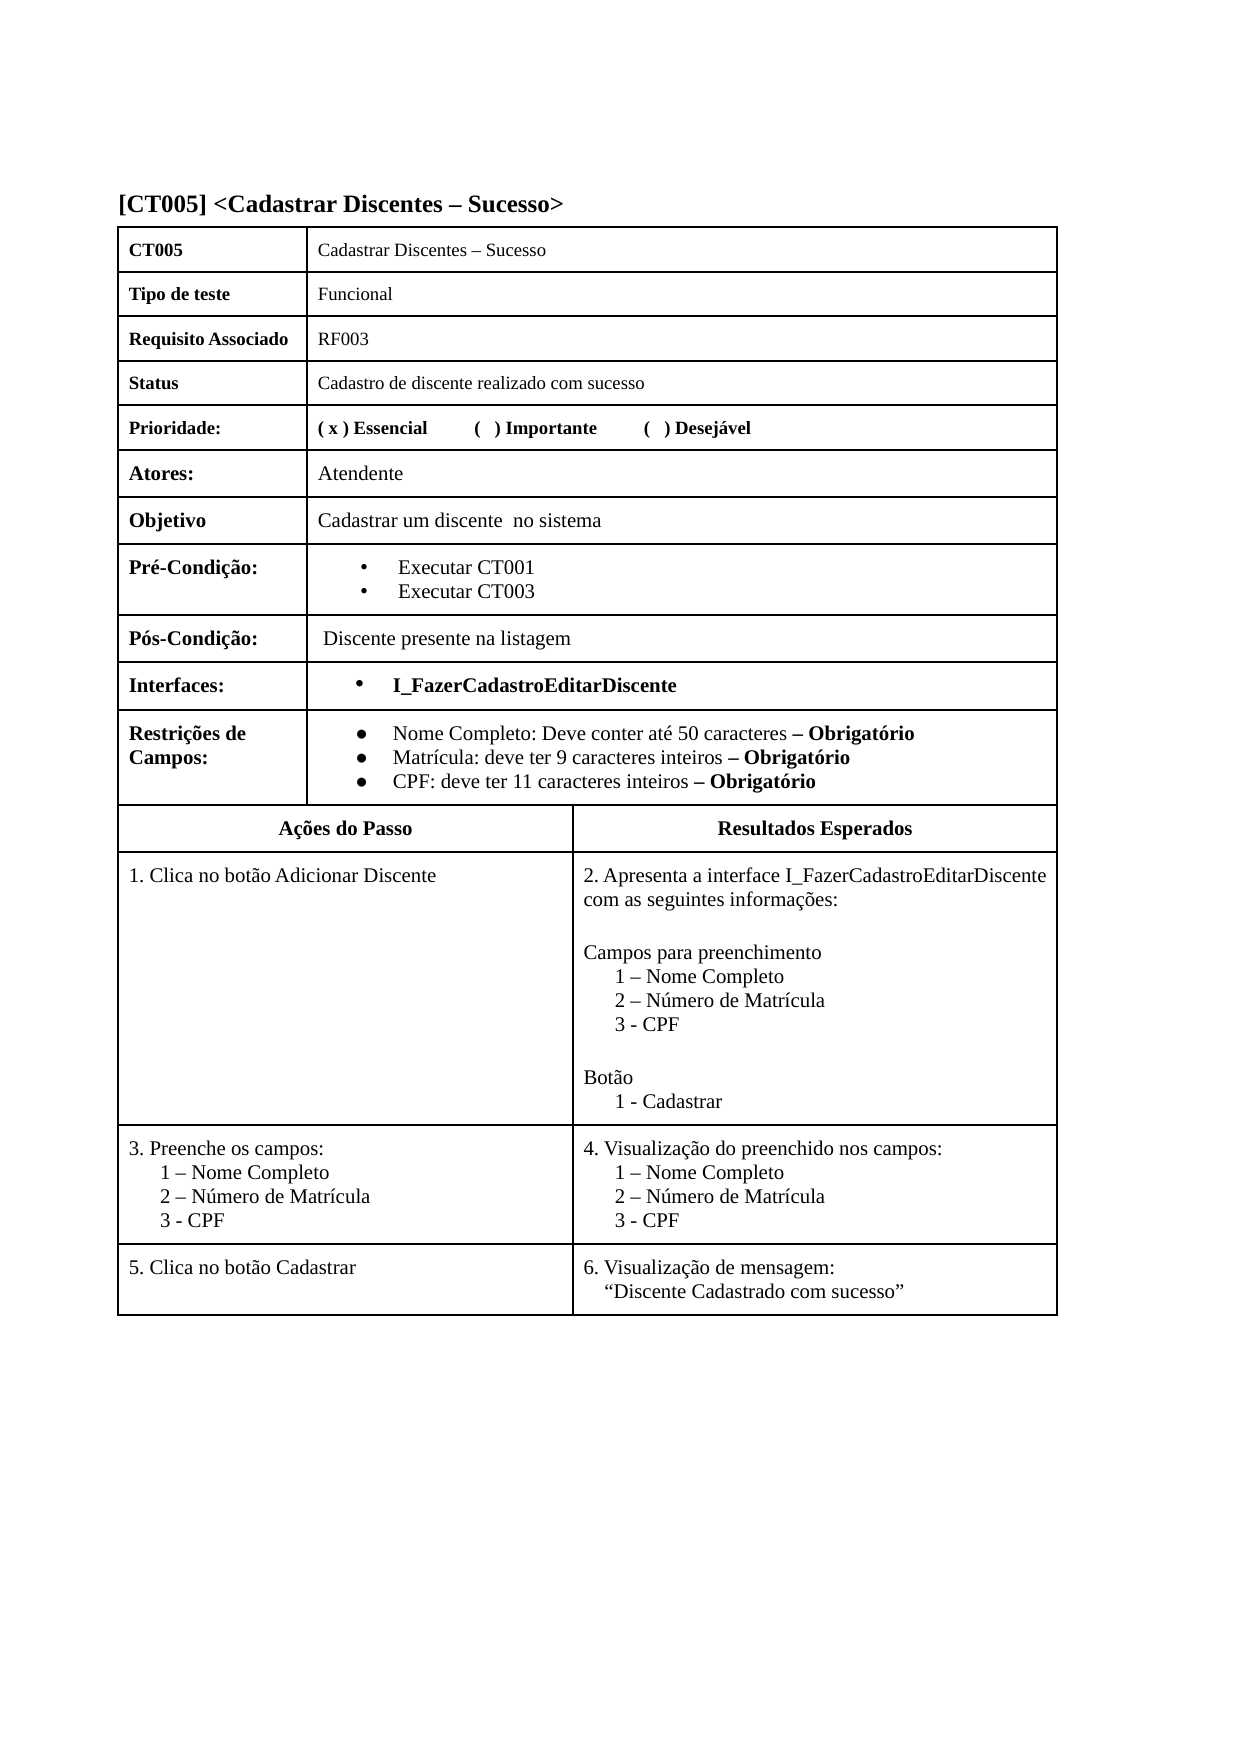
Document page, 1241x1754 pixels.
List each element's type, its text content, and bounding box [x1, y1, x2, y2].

table_cell ( x ) Essencial ( ) Importante ( ) Desejável [308, 406, 1056, 449]
table_header CT005 [119, 228, 306, 271]
table_cell Executar CT001 Executar CT003 [308, 545, 1056, 614]
table_cell 4. Visualização do preenchido nos campos: 1 – Nome Completo 2 – Número de Matrícula 3 - CPF [574, 1126, 1056, 1243]
table_header Cadastrar Discentes – Sucesso [308, 228, 1056, 271]
table_cell Pós-Condição: [119, 616, 306, 661]
table_cell Restrições de Campos: [119, 711, 306, 803]
table_cell Status [119, 362, 306, 404]
table_cell Atendente [308, 451, 1056, 496]
table_cell 6. Visualização de mensagem: “Discente Cadastrado com sucesso” [574, 1245, 1056, 1314]
table_cell Ações do Passo [119, 806, 572, 851]
table_cell Objetivo [119, 498, 306, 543]
table_cell Nome Completo: Deve conter até 50 caracteres – Obrigatório Matrícula: deve ter 9 caracteres inteiros – Obrigatório CPF: deve ter 11 caracteres inteiros – Obrigatório [308, 711, 1056, 803]
table_cell Cadastrar um discente no sistema [308, 498, 1056, 543]
table_cell 2. Apresenta a interface I_FazerCadastroEditarDiscente com as seguintes informações: Campos para preenchimento 1 – Nome Completo 2 – Número de Matrícula 3 - CPF Botão 1 - Cadastrar [574, 853, 1056, 1123]
table_cell 5. Clica no botão Cadastrar [119, 1245, 572, 1314]
table_cell 3. Preenche os campos: 1 – Nome Completo 2 – Número de Matrícula 3 - CPF [119, 1126, 572, 1243]
table_cell Resultados Esperados [574, 806, 1056, 851]
subtitle [CT005] <Cadastrar Discentes – Sucesso> [118, 189, 1122, 218]
table_cell Pré-Condição: [119, 545, 306, 614]
table_cell Requisito Associado [119, 317, 306, 360]
table_cell Cadastro de discente realizado com sucesso [308, 362, 1056, 404]
table_cell RF003 [308, 317, 1056, 360]
table_cell Funcional [308, 273, 1056, 315]
table_cell 1. Clica no botão Adicionar Discente [119, 853, 572, 1123]
table_cell Prioridade: [119, 406, 306, 449]
table_cell Discente presente na listagem [308, 616, 1056, 661]
table_cell Tipo de teste [119, 273, 306, 315]
table_cell Interfaces: [119, 663, 306, 708]
table_cell I_FazerCadastroEditarDiscente [308, 663, 1056, 708]
table_cell Atores: [119, 451, 306, 496]
